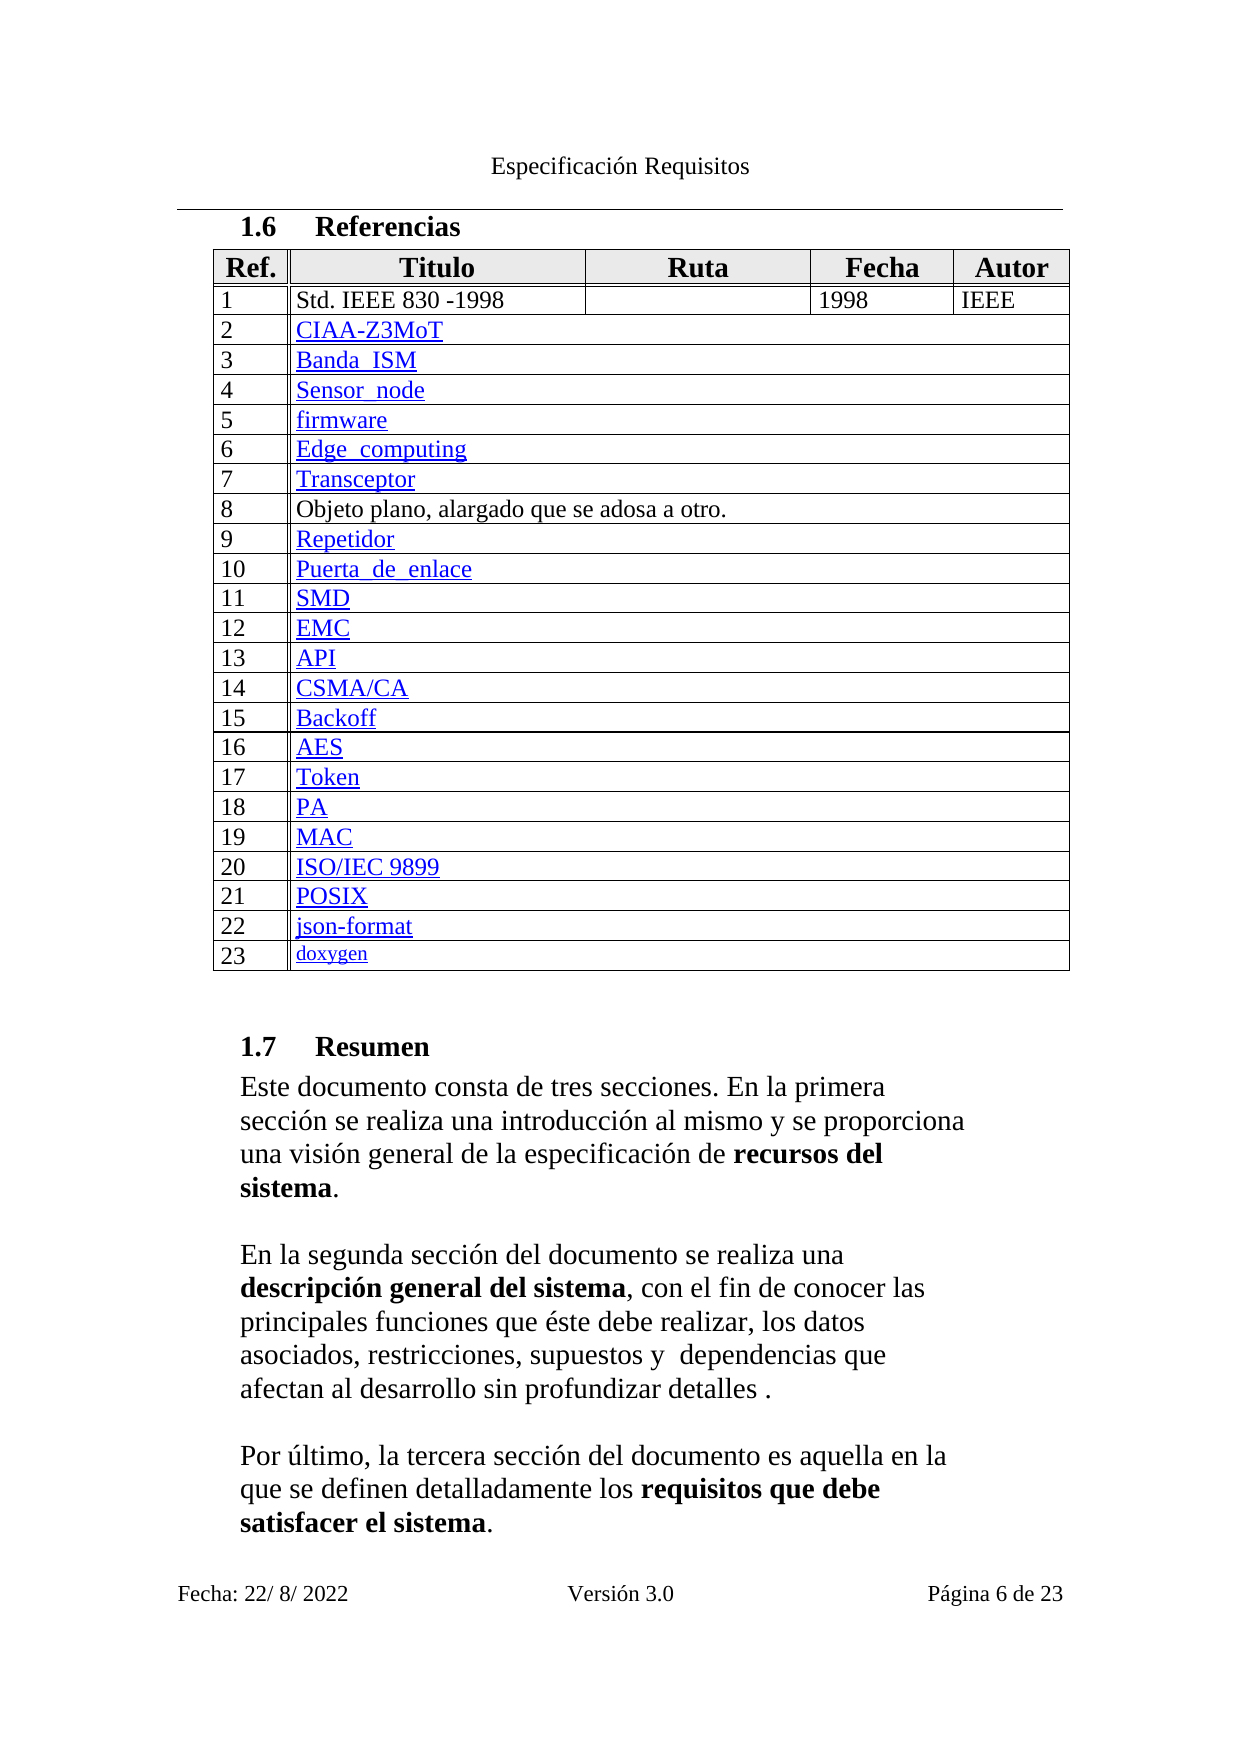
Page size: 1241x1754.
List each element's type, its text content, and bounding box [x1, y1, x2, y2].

table_cell 1 [214, 287, 287, 314]
table_cell Std. IEEE 830 -1998 [291, 287, 585, 314]
table_cell 9 [214, 524, 287, 553]
text En la segunda sección del documento se realiza una [240, 1237, 1063, 1270]
table_cell 14 [214, 673, 287, 702]
table_cell PA [291, 792, 1069, 821]
table_cell 4 [214, 375, 287, 404]
table_cell CSMA/CA [291, 673, 1069, 702]
table_cell 21 [214, 881, 287, 910]
table_cell POSIX [291, 881, 1069, 910]
table_cell AES [291, 733, 1069, 761]
table_cell [586, 287, 810, 314]
table_cell Sensor_node [291, 375, 1069, 404]
table_cell 10 [214, 554, 287, 582]
table_cell 18 [214, 792, 287, 821]
subtitle Resumen [240, 1029, 1063, 1063]
table_cell 3 [214, 345, 287, 374]
table_cell Banda_ISM [291, 345, 1069, 374]
table_cell 1998 [811, 287, 953, 314]
table_header Autor [954, 250, 1069, 283]
table_cell Transceptor [291, 464, 1069, 493]
table_cell 5 [214, 405, 287, 433]
table_cell API [291, 643, 1069, 672]
table_cell IEEE [954, 287, 1069, 314]
table_cell Backoff [291, 703, 1069, 731]
table_cell Objeto plano, alargado que se adosa a otro. [291, 494, 1069, 523]
table_cell Puerta_de_enlace [291, 554, 1069, 582]
table_cell doxygen [291, 941, 1069, 970]
table_cell ISO/IEC 9899 [291, 852, 1069, 880]
table_cell 17 [214, 762, 287, 791]
table_cell 8 [214, 494, 287, 523]
text sección se realiza una introducción al mismo y se proporciona [240, 1103, 1063, 1136]
table_cell Repetidor [291, 524, 1069, 553]
table_header Ruta [586, 250, 810, 283]
table_cell EMC [291, 613, 1069, 642]
text principales funciones que éste debe realizar, los datos [240, 1304, 1063, 1337]
table_header Titulo [291, 250, 585, 283]
text Por último, la tercera sección del documento es aquella en la [240, 1438, 1063, 1472]
table_cell 20 [214, 852, 287, 880]
table_cell 12 [214, 613, 287, 642]
table_header Fecha [811, 250, 953, 283]
table_cell 6 [214, 435, 287, 463]
table_cell 13 [214, 643, 287, 672]
table_cell MAC [291, 822, 1069, 851]
table_header Ref. [214, 250, 287, 283]
text sistema. [240, 1170, 1063, 1203]
table_cell 22 [214, 911, 287, 940]
table_cell 19 [214, 822, 287, 851]
table_cell firmware [291, 405, 1069, 433]
table_cell json-format [291, 911, 1069, 940]
subtitle Referencias [240, 210, 1063, 242]
text Este documento consta de tres secciones. En la primera [240, 1069, 1063, 1103]
table_cell 2 [214, 315, 287, 344]
table_cell 15 [214, 703, 287, 731]
table_cell 11 [214, 584, 287, 612]
text descripción general del sistema, con el fin de conocer las [240, 1270, 1063, 1304]
table_cell Edge_computing [291, 435, 1069, 463]
text una visión general de la especificación de recursos del [240, 1136, 1063, 1170]
text asociados, restricciones, supuestos y dependencias que [240, 1337, 1063, 1371]
table_cell 16 [214, 733, 287, 761]
table_cell SMD [291, 584, 1069, 612]
text que se definen detalladamente los requisitos que debe [240, 1472, 1063, 1505]
table_cell 23 [214, 941, 287, 970]
table_cell 7 [214, 464, 287, 493]
text afectan al desarrollo sin profundizar detalles . [240, 1371, 1063, 1404]
table_cell Token [291, 762, 1069, 791]
text satisfacer el sistema. [240, 1505, 1063, 1539]
table_cell CIAA-Z3MoT [291, 315, 1069, 344]
